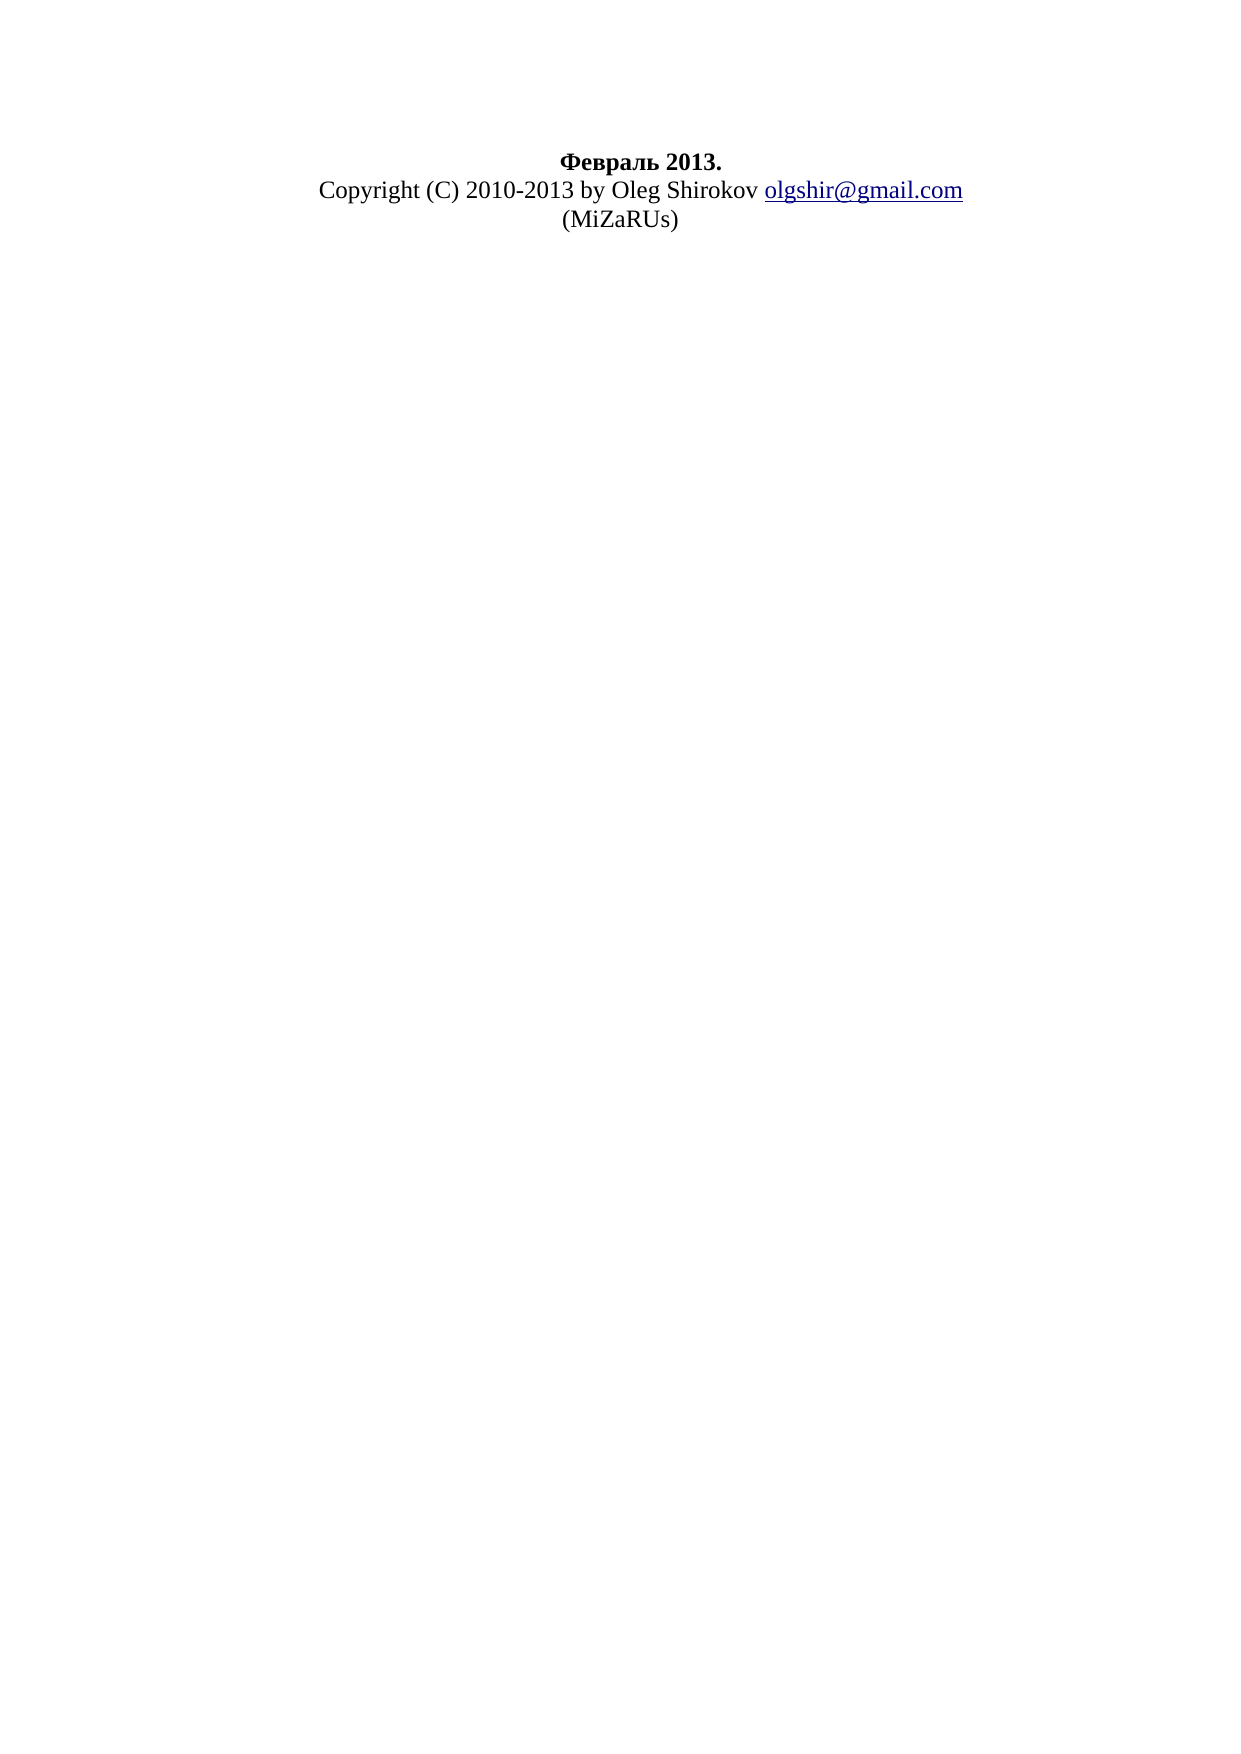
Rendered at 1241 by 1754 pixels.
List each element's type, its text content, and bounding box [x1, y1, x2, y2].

text (MiZaRUs) [118, 204, 1122, 233]
text Copyright (C) 2010-2013 by Oleg Shirokov olgshir@gmail.com [118, 176, 1122, 204]
text Февраль 2013. [118, 147, 1122, 176]
